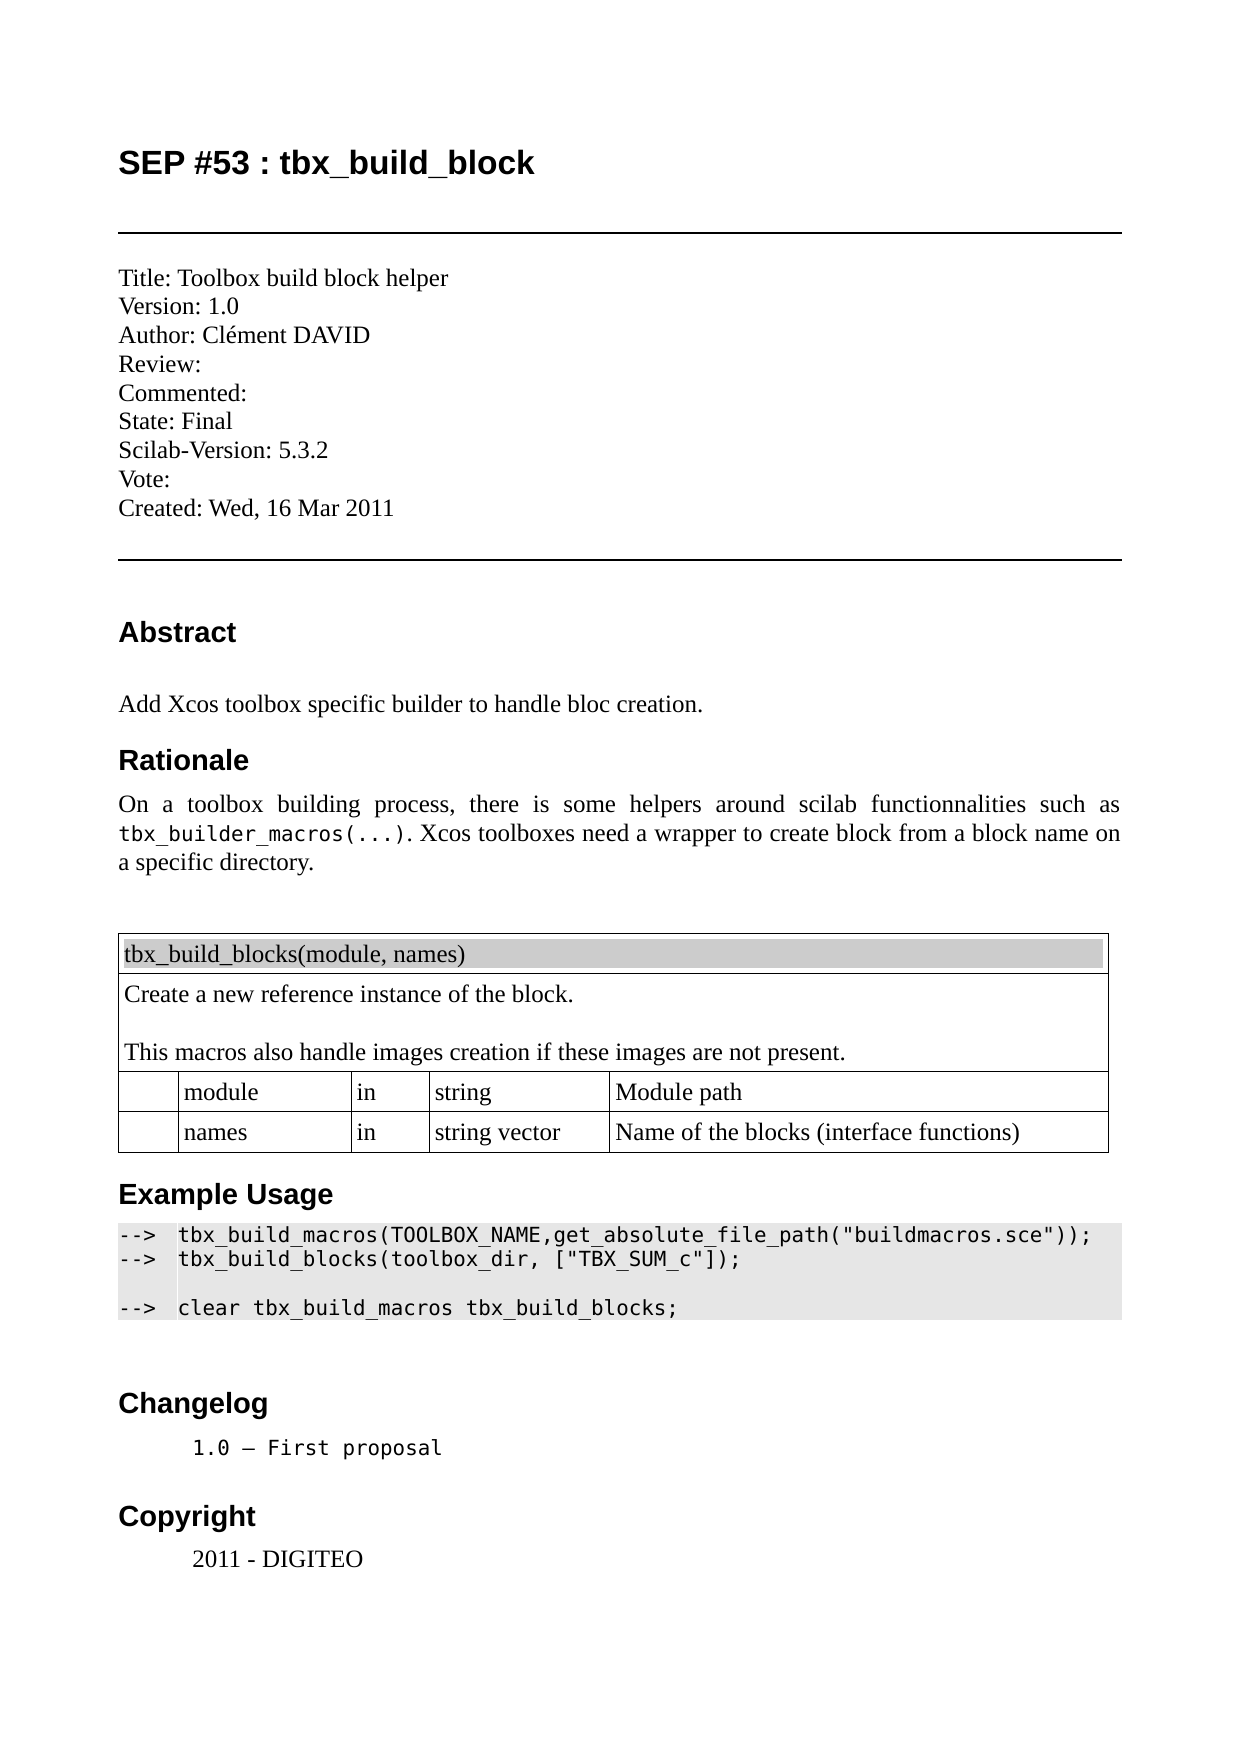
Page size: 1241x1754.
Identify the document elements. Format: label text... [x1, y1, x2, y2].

subtitle Copyright [118, 1498, 1122, 1532]
table_header tbx_build_macros(TOOLBOX_NAME,get_absolute_file_path("buildmacros.sce")); tbx_build_blocks(toolbox_dir, ["TBX_SUM_c"]); clear tbx_build_macros tbx_build_blocks; [178, 1223, 1122, 1320]
text Scilab-Version: 5.3.2 [118, 435, 1122, 464]
subtitle Example Usage [118, 1177, 1122, 1210]
table_cell Name of the blocks (interface functions) [610, 1112, 1108, 1152]
table_cell Module path [610, 1072, 1108, 1111]
table_cell module [179, 1072, 351, 1111]
subtitle Changelog [118, 1386, 1122, 1420]
table_cell in [352, 1112, 429, 1152]
subtitle Abstract [118, 615, 1122, 648]
text 2011 - DIGITEO [118, 1544, 1122, 1573]
text Author: Clément DAVID [118, 320, 1122, 349]
table_cell string [430, 1072, 609, 1111]
text Add Xcos toolbox specific builder to handle bloc creation. [118, 689, 1122, 718]
table_cell Create a new reference instance of the block. This macros also handle images creation if these images are not present. [119, 974, 1108, 1071]
text Title: Toolbox build block helper [118, 263, 1122, 291]
subtitle SEP #53 : tbx_build_block [118, 143, 1122, 182]
table_cell names [179, 1112, 351, 1152]
text Created: Wed, 16 Mar 2011 [118, 493, 1122, 521]
table_cell in [352, 1072, 429, 1111]
text Review: [118, 349, 1122, 378]
table_header tbx_build_blocks(module, names) [119, 934, 1108, 973]
text 1.0 – First proposal [118, 1432, 1122, 1461]
table_cell string vector [430, 1112, 609, 1152]
table_header --> --> --> [118, 1223, 177, 1320]
text Version: 1.0 [118, 291, 1122, 320]
table_cell [119, 1112, 178, 1152]
table_cell [119, 1072, 178, 1111]
text On a toolbox building process, there is some helpers around scilab functionnalities such as tbx_builder_macros(...). Xcos toolboxes need a wrapper to create block from a block name on a specific directory. [118, 789, 1122, 876]
text Commented: [118, 378, 1122, 406]
subtitle Rationale [118, 743, 1122, 777]
text Vote: [118, 464, 1122, 493]
text State: Final [118, 406, 1122, 435]
